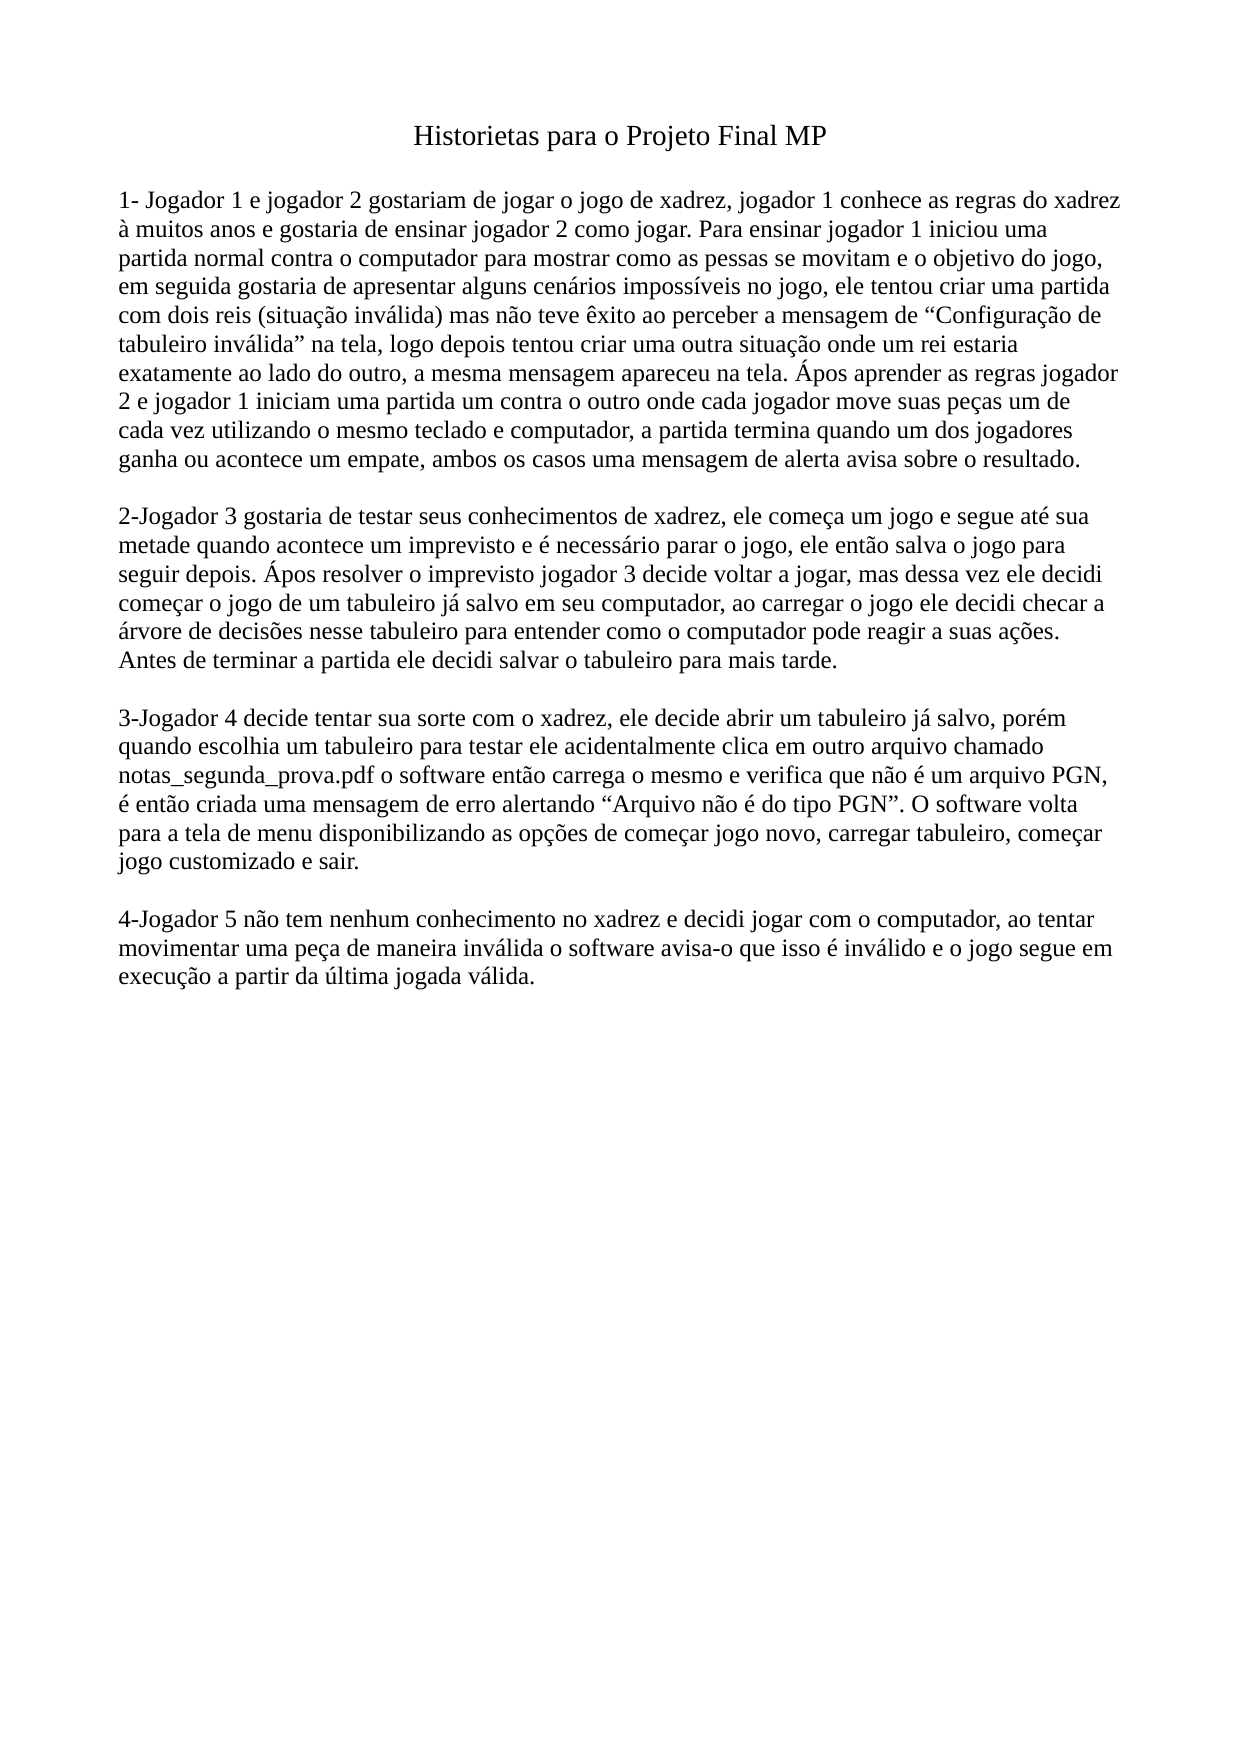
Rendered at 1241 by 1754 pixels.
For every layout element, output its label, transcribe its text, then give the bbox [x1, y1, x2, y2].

text 2-Jogador 3 gostaria de testar seus conhecimentos de xadrez, ele começa um jogo e segue até sua metade quando acontece um imprevisto e é necessário parar o jogo, ele então salva o jogo para seguir depois. Ápos resolver o imprevisto jogador 3 decide voltar a jogar, mas dessa vez ele decidi começar o jogo de um tabuleiro já salvo em seu computador, ao carregar o jogo ele decidi checar a árvore de decisões nesse tabuleiro para entender como o computador pode reagir a suas ações. Antes de terminar a partida ele decidi salvar o tabuleiro para mais tarde. [118, 501, 1122, 674]
text 4-Jogador 5 não tem nenhum conhecimento no xadrez e decidi jogar com o computador, ao tentar movimentar uma peça de maneira inválida o software avisa-o que isso é inválido e o jogo segue em execução a partir da última jogada válida. [118, 904, 1122, 990]
text Historietas para o Projeto Final MP [118, 118, 1122, 152]
text 1- Jogador 1 e jogador 2 gostariam de jogar o jogo de xadrez, jogador 1 conhece as regras do xadrez à muitos anos e gostaria de ensinar jogador 2 como jogar. Para ensinar jogador 1 iniciou uma partida normal contra o computador para mostrar como as pessas se movitam e o objetivo do jogo, em seguida gostaria de apresentar alguns cenários impossíveis no jogo, ele tentou criar uma partida com dois reis (situação inválida) mas não teve êxito ao perceber a mensagem de “Configuração de tabuleiro inválida” na tela, logo depois tentou criar uma outra situação onde um rei estaria exatamente ao lado do outro, a mesma mensagem apareceu na tela. Ápos aprender as regras jogador 2 e jogador 1 iniciam uma partida um contra o outro onde cada jogador move suas peças um de cada vez utilizando o mesmo teclado e computador, a partida termina quando um dos jogadores ganha ou acontece um empate, ambos os casos uma mensagem de alerta avisa sobre o resultado. [118, 185, 1122, 473]
text 3-Jogador 4 decide tentar sua sorte com o xadrez, ele decide abrir um tabuleiro já salvo, porém quando escolhia um tabuleiro para testar ele acidentalmente clica em outro arquivo chamado notas_segunda_prova.pdf o software então carrega o mesmo e verifica que não é um arquivo PGN, é então criada uma mensagem de erro alertando “Arquivo não é do tipo PGN”. O software volta para a tela de menu disponibilizando as opções de começar jogo novo, carregar tabuleiro, começar jogo customizado e sair. [118, 703, 1122, 875]
